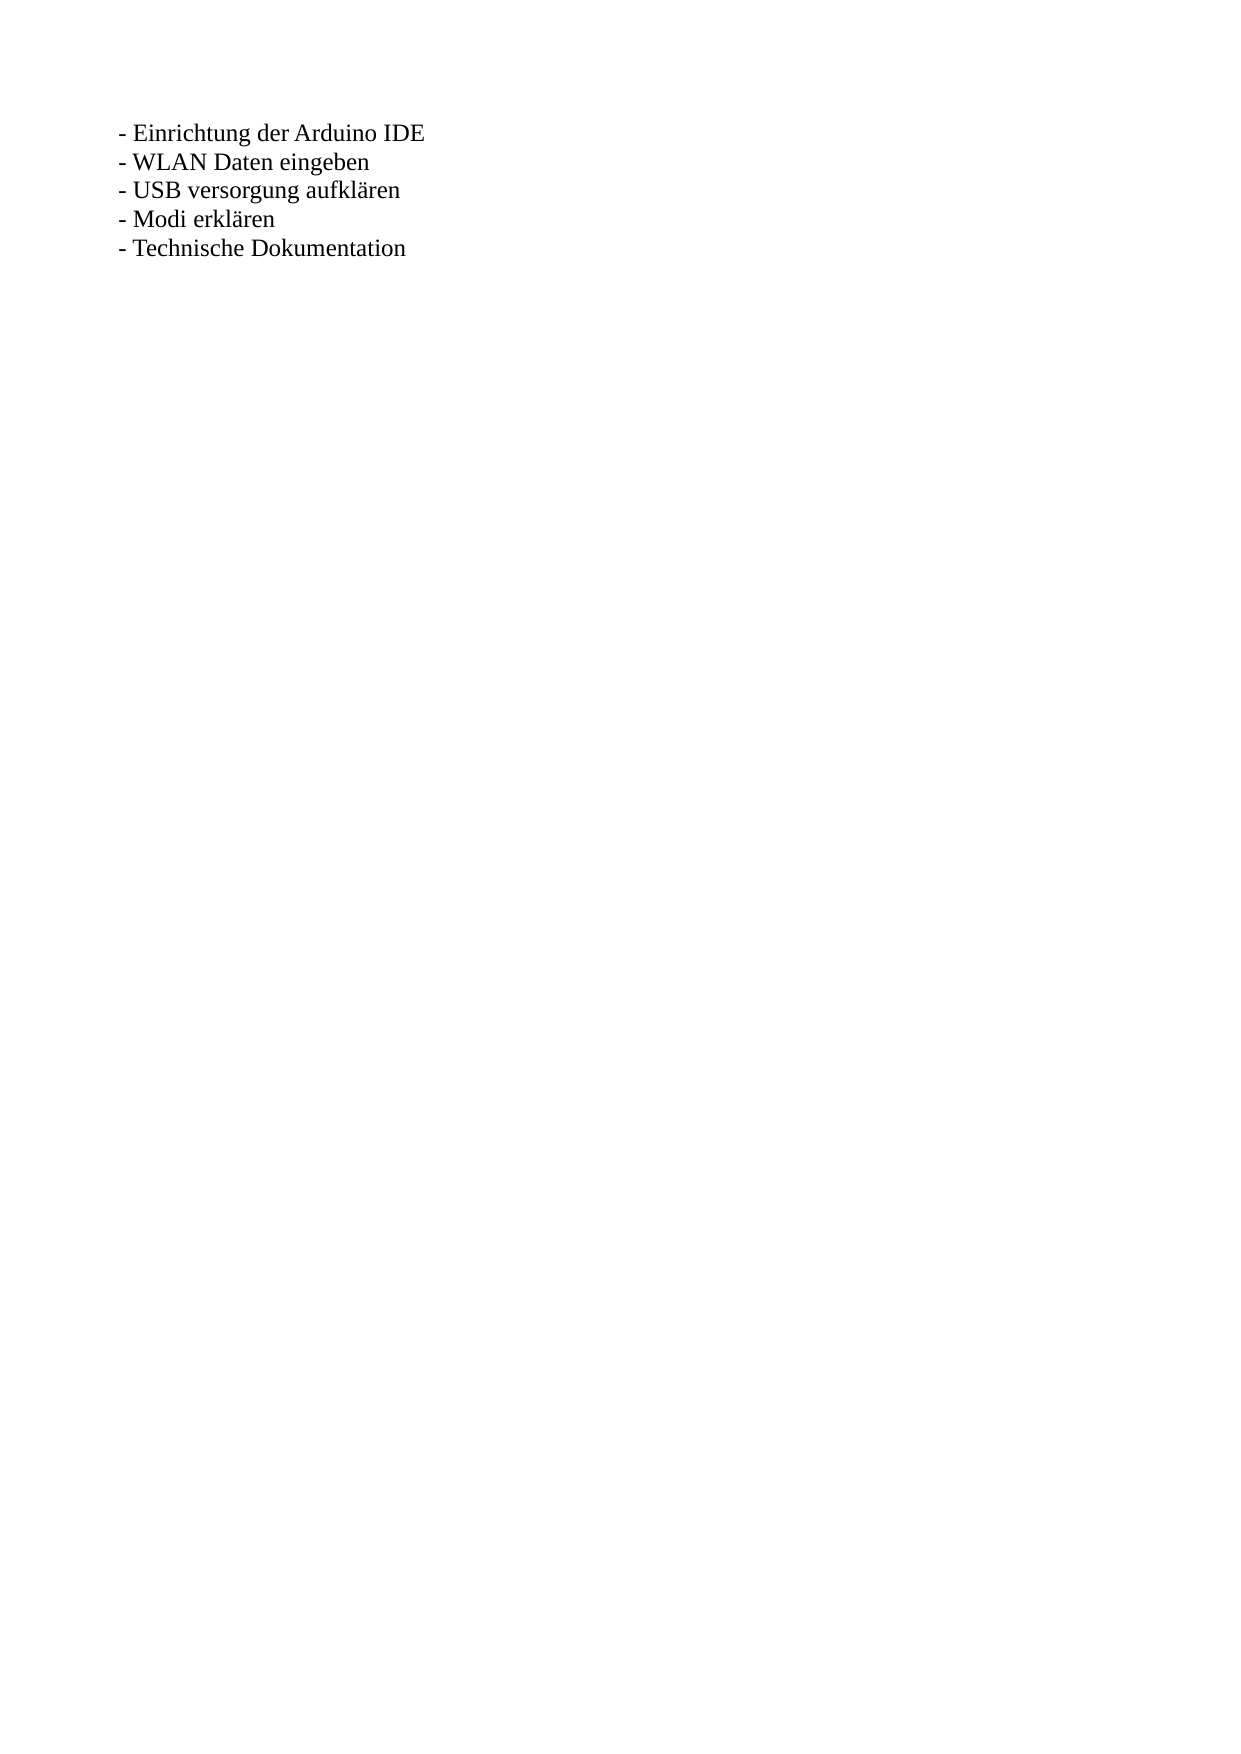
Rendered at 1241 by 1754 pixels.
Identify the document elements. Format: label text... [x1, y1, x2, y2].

text - WLAN Daten eingeben [118, 147, 1122, 176]
text - Modi erklären [118, 204, 1122, 233]
text - Einrichtung der Arduino IDE [118, 118, 1122, 147]
text - Technische Dokumentation [118, 233, 1122, 262]
text - USB versorgung aufklären [118, 176, 1122, 204]
